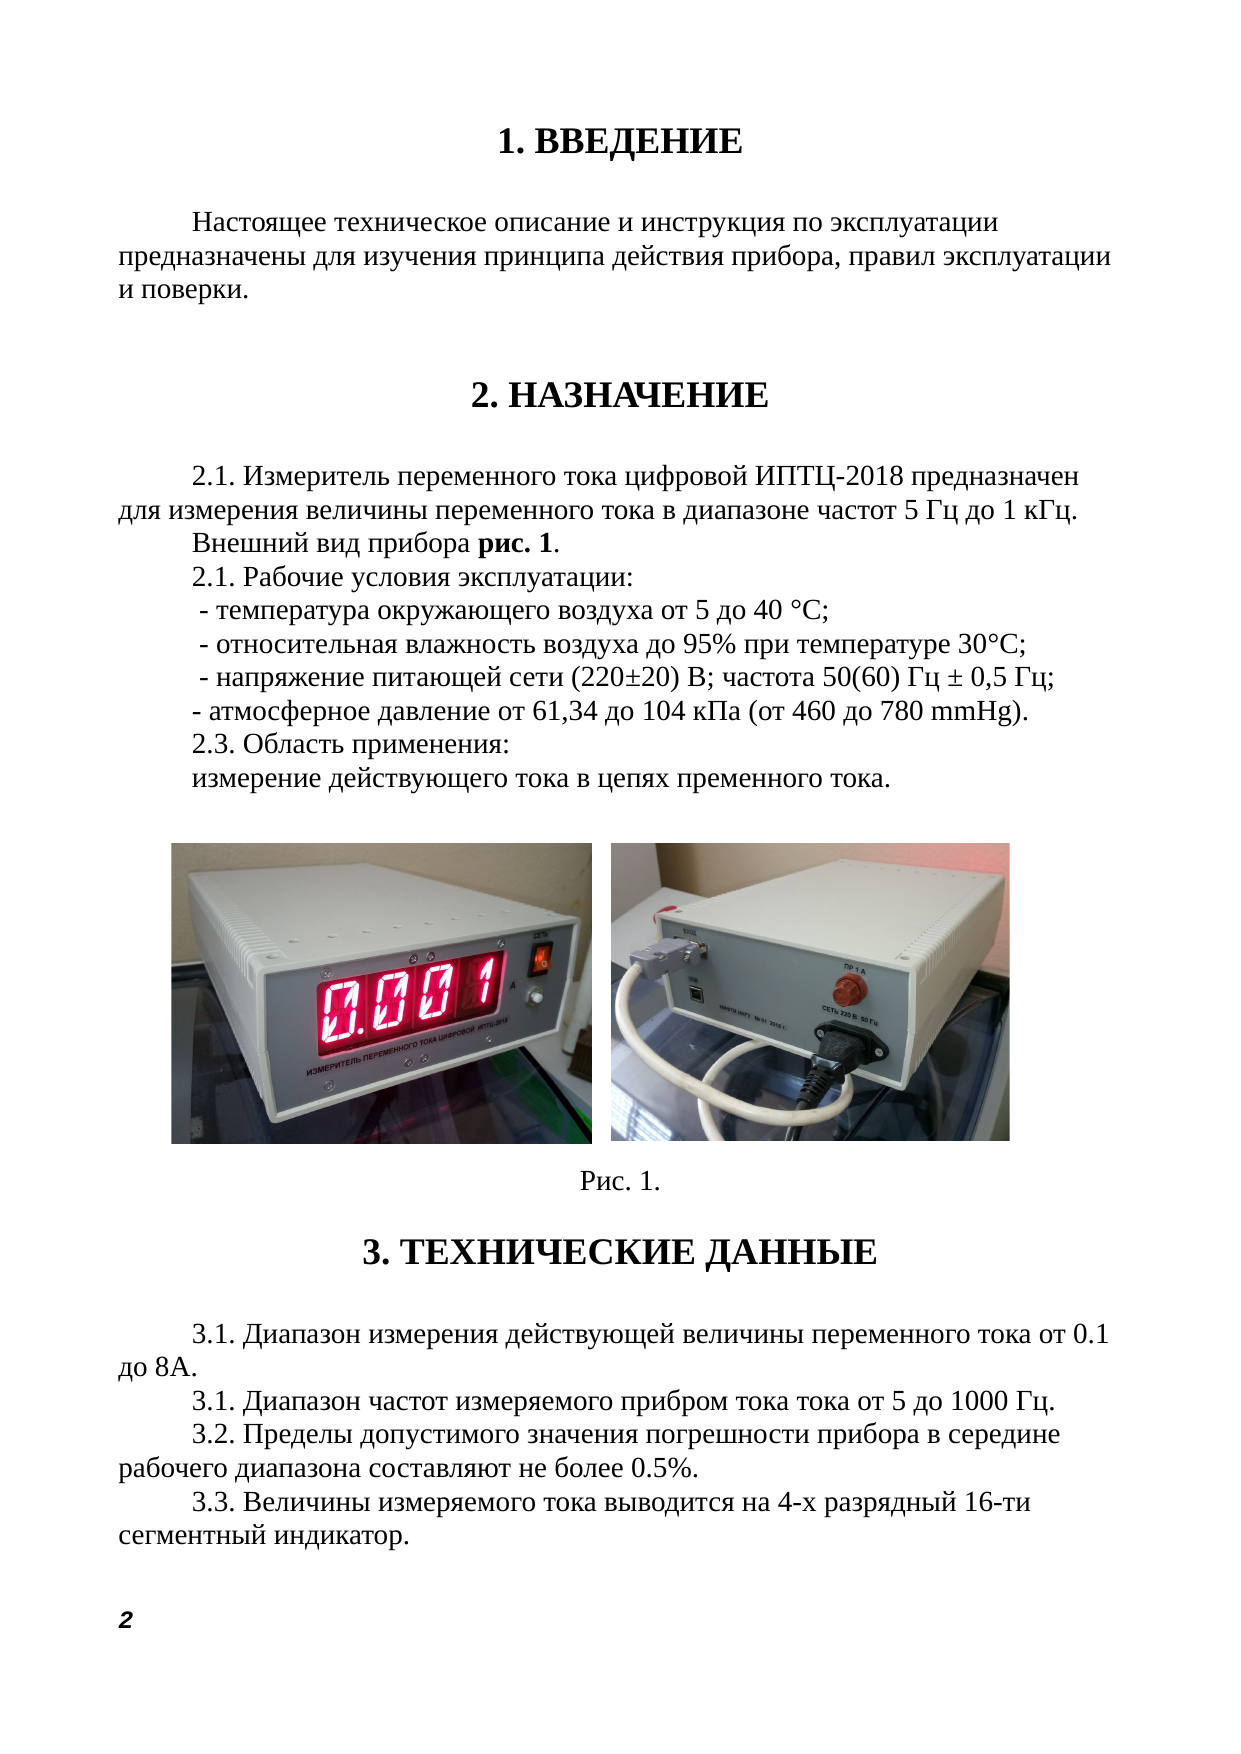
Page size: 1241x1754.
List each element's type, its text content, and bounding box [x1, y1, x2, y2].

text Внешний вид прибора рис. 1. [118, 525, 1122, 559]
text - температура окружающего воздуха от 5 до 40 °С; [118, 592, 1122, 626]
text 3.1. Диапазон измерения действующей величины переменного тока от 0.1 до 8А. [118, 1316, 1122, 1383]
text Настоящее техническое описание и инструкция по эксплуатации предназначены для изучения принципа действия прибора, правил эксплуатации и поверки. [118, 204, 1122, 305]
text 3.2. Пределы допустимого значения погрешности прибора в середине [118, 1417, 1122, 1450]
picture [611, 843, 1010, 1141]
text рабочего диапазона составляют не более 0.5%. [118, 1450, 1122, 1484]
text - напряжение питающей сети (220±20) В; частота 50(60) Гц ± 0,5 Гц; [118, 659, 1122, 693]
text 1. ВВЕДЕНИЕ [118, 118, 1122, 161]
text - атмосферное давление от 61,34 до 104 кПа (от 460 до 780 mmHg). [118, 693, 1122, 727]
text 2.1. Рабочие условия эксплуатации: [118, 559, 1122, 592]
text измерение действующего тока в цепях пременного тока. [118, 760, 1122, 794]
text - относительная влажность воздуха до 95% при температуре 30°С; [118, 626, 1122, 659]
text Рис. 1. [118, 1163, 1122, 1196]
text 2.3. Область применения: [118, 727, 1122, 760]
text 2.1. Измеритель переменного тока цифровой ИПТЦ-2018 предназначен для измерения величины переменного тока в диапазоне частот 5 Гц до 1 кГц. [118, 458, 1122, 525]
text 3.3. Величины измеряемого тока выводится на 4-х разрядный 16-ти сегментный индикатор. [118, 1484, 1122, 1551]
text 2. НАЗНАЧЕНИЕ [118, 372, 1122, 415]
text 3.1. Диапазон частот измеряемого прибром тока тока от 5 до 1000 Гц. [118, 1383, 1122, 1417]
text 3. ТЕХНИЧЕСКИЕ ДАННЫЕ [118, 1230, 1122, 1273]
picture [171, 843, 592, 1144]
